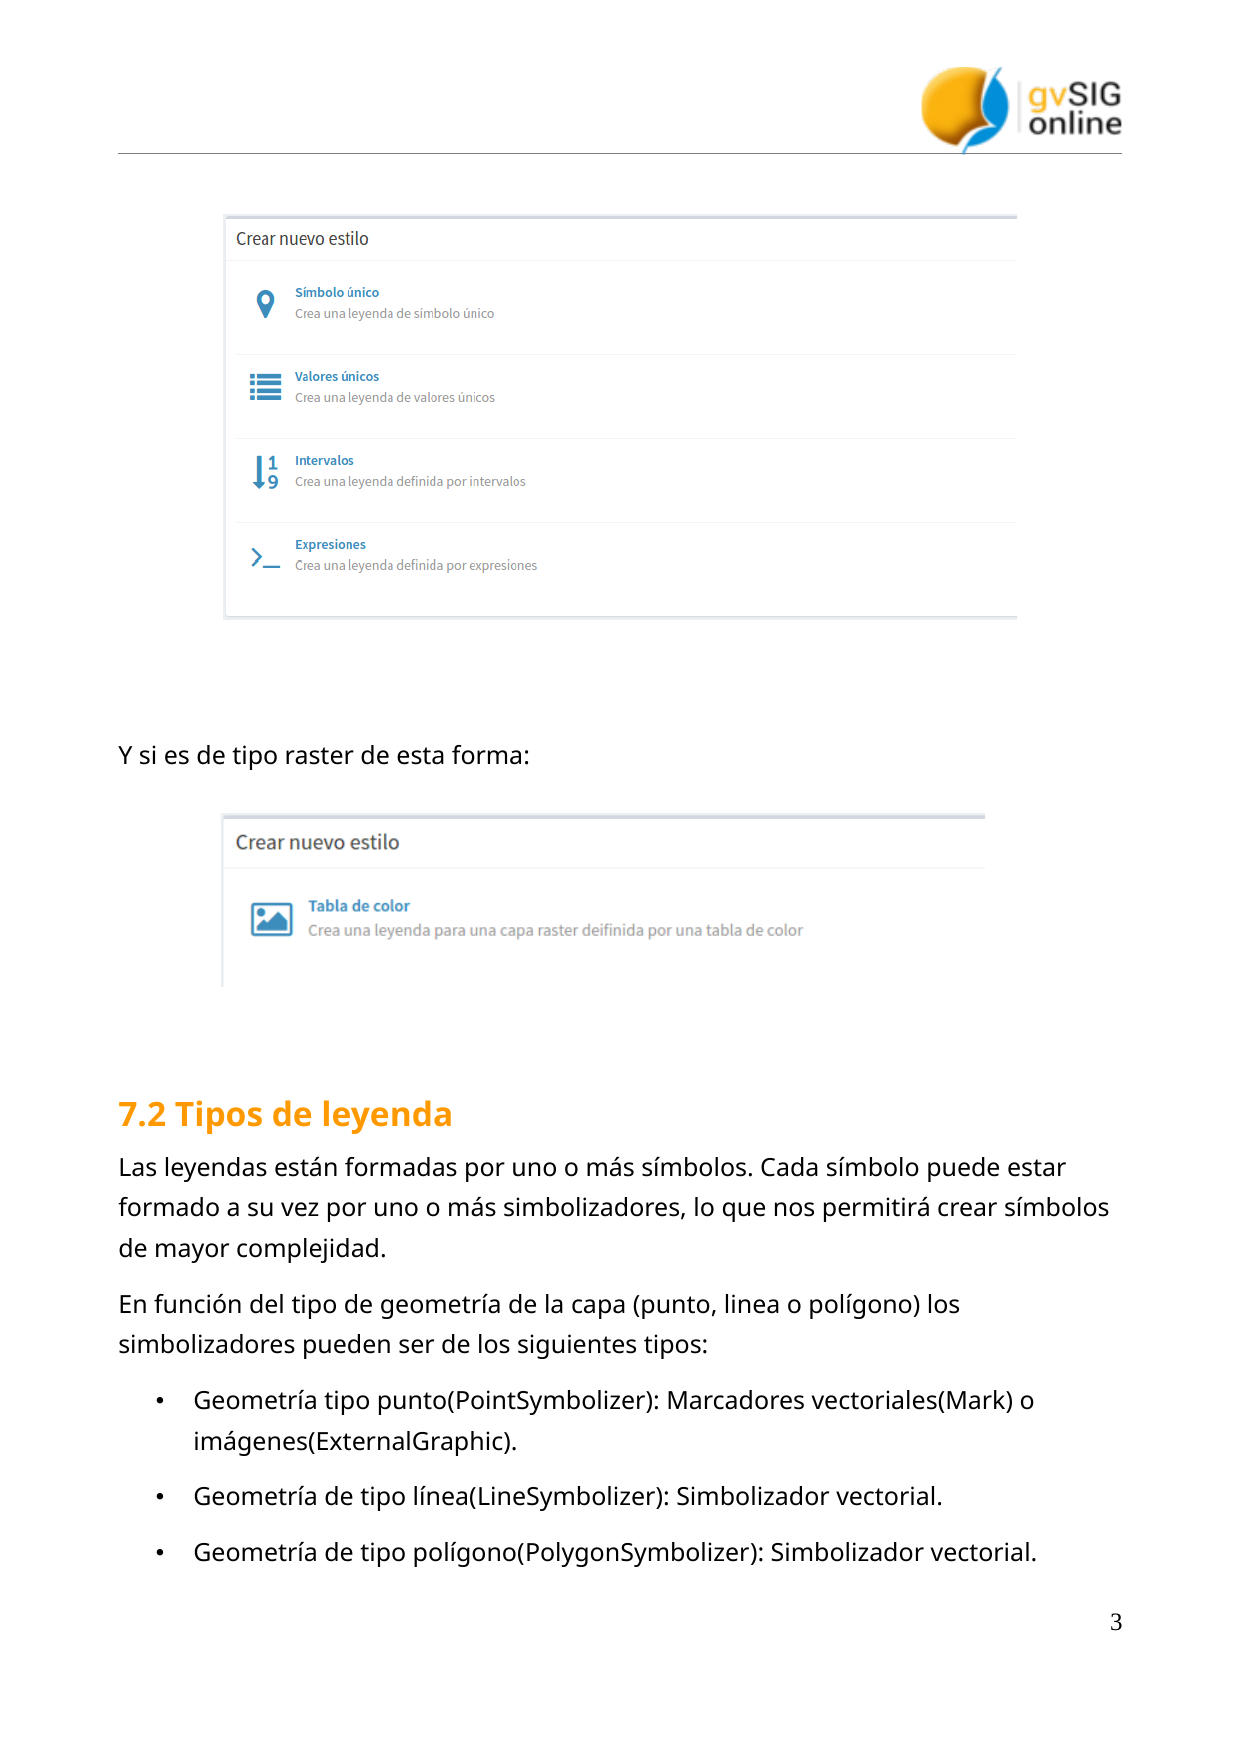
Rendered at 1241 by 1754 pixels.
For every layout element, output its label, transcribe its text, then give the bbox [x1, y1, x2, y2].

text En función del tipo de geometría de la capa (punto, linea o polígono) los simbolizadores pueden ser de los siguientes tipos: [118, 1286, 1122, 1361]
text Y si es de tipo raster de esta forma: [118, 738, 1122, 772]
picture [223, 214, 1018, 620]
list Geometría de tipo polígono(PolygonSymbolizer): Simbolizador vectorial. [156, 1534, 1122, 1568]
picture [921, 67, 1122, 155]
subtitle 7.2 Tipos de leyenda [118, 1091, 1122, 1137]
list Geometría de tipo línea(LineSymbolizer): Simbolizador vectorial. [156, 1479, 1122, 1513]
list Geometría tipo punto(PointSymbolizer): Marcadores vectoriales(Mark) o imágenes(ExternalGraphic). [156, 1382, 1122, 1457]
picture [220, 813, 986, 987]
text Las leyendas están formadas por uno o más símbolos. Cada símbolo puede estar formado a su vez por uno o más simbolizadores, lo que nos permitirá crear símbolos de mayor complejidad. [118, 1149, 1122, 1265]
